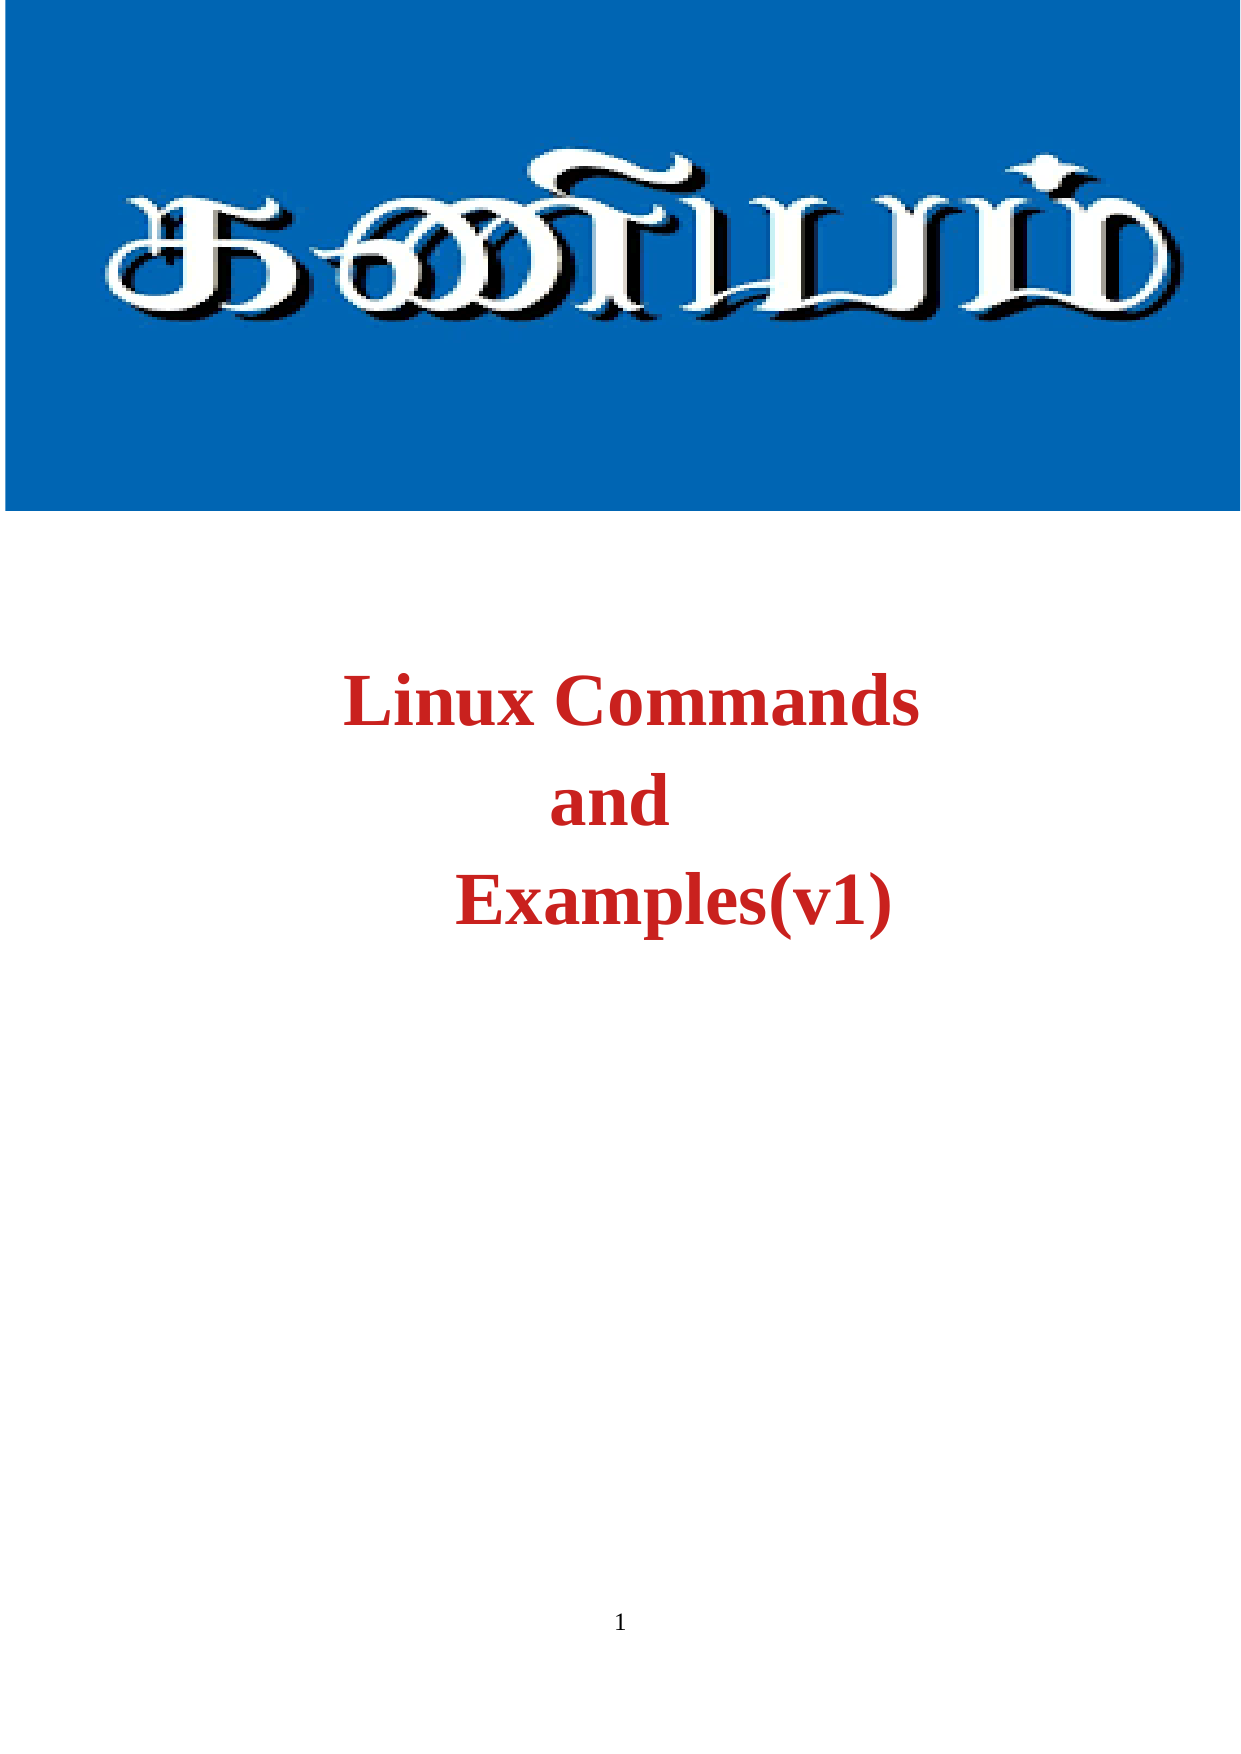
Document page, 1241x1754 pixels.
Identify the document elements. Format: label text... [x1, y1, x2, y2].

picture [5, 0, 1241, 511]
text Examples(v1) [118, 854, 1122, 940]
text Linux Commands [118, 548, 1122, 742]
text and [118, 755, 1122, 841]
